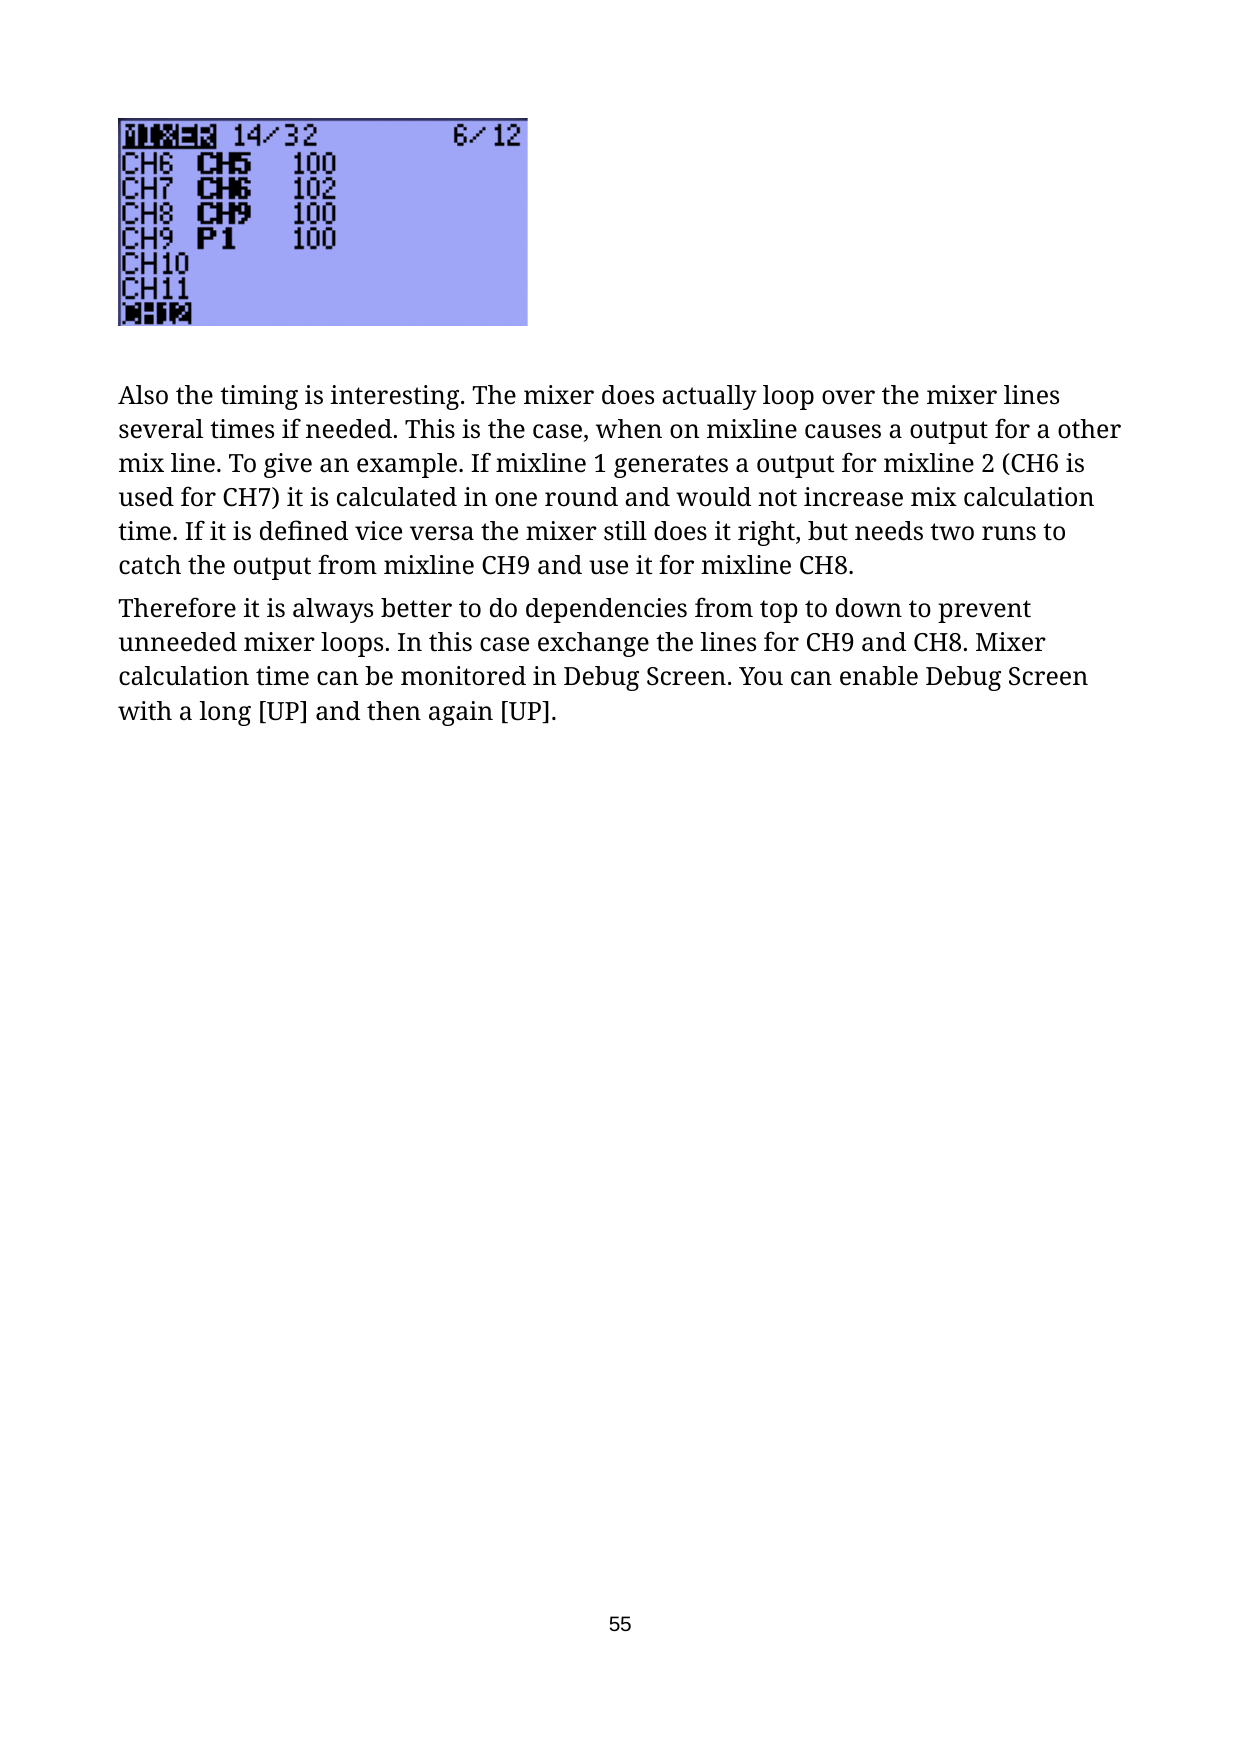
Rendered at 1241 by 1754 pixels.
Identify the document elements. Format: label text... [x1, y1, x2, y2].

text Therefore it is always better to do dependencies from top to down to prevent unneeded mixer loops. In this case exchange the lines for CH9 and CH8. Mixer calculation time can be monitored in Debug Screen. You can enable Debug Screen with a long [UP] and then again [UP]. [118, 591, 1122, 727]
text Also the timing is interesting. The mixer does actually loop over the mixer lines several times if needed. This is the case, when on mixline causes a output for a other mix line. To give an example. If mixline 1 generates a output for mixline 2 (CH6 is used for CH7) it is calculated in one round and would not increase mix calculation time. If it is defined vice versa the mixer still does it right, but needs two runs to catch the output from mixline CH9 and use it for mixline CH8. [118, 378, 1122, 582]
picture [118, 118, 528, 326]
